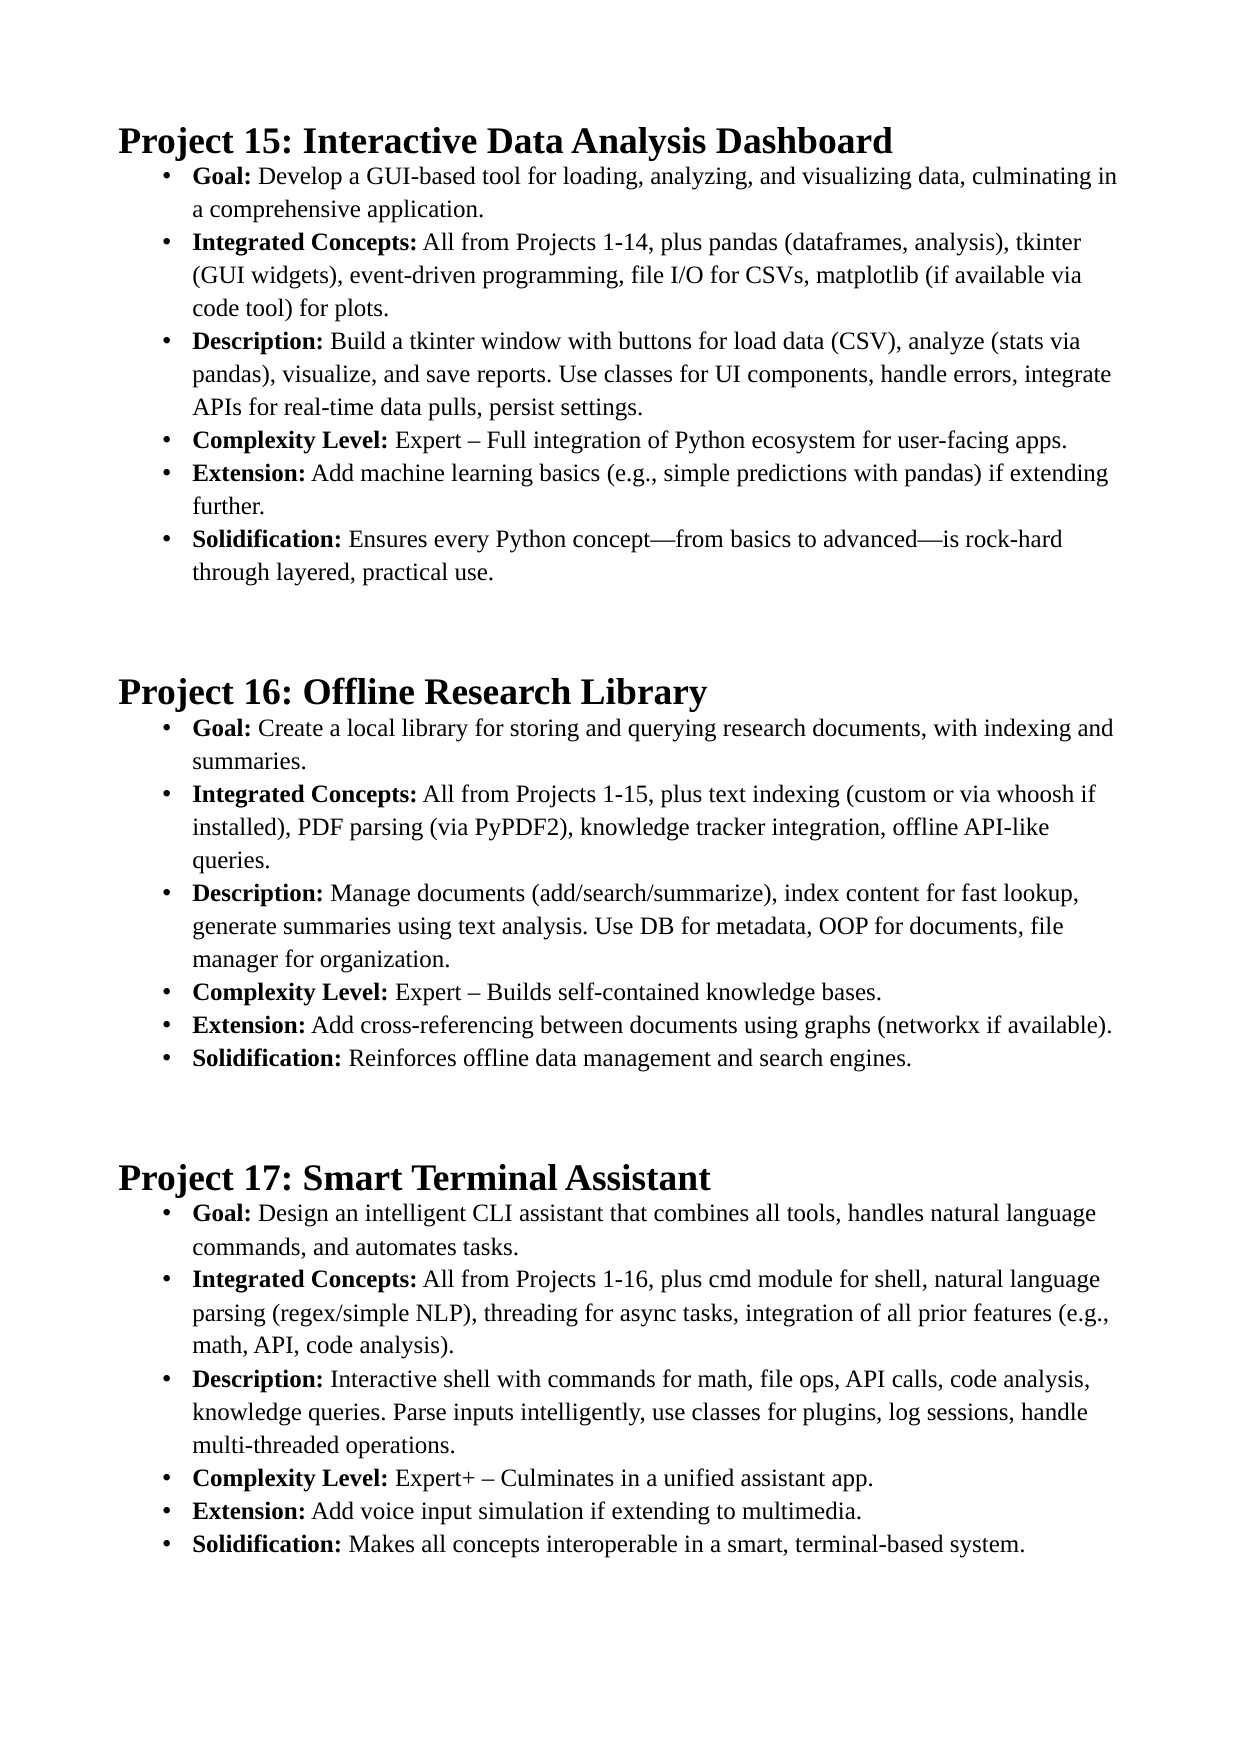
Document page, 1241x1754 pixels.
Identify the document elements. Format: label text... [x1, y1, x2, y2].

list Extension: Add cross-referencing between documents using graphs (networkx if available). [162, 1010, 1122, 1039]
list Solidification: Ensures every Python concept—from basics to advanced—is rock-hard through layered, practical use. [162, 524, 1122, 586]
list Goal: Develop a GUI-based tool for loading, analyzing, and visualizing data, culminating in a comprehensive application. [162, 161, 1122, 223]
list Integrated Concepts: All from Projects 1-15, plus text indexing (custom or via whoosh if installed), PDF parsing (via PyPDF2), knowledge tracker integration, offline API-like queries. [162, 779, 1122, 874]
list Description: Interactive shell with commands for math, file ops, API calls, code analysis, knowledge queries. Parse inputs intelligently, use classes for plugins, log sessions, handle multi-threaded operations. [162, 1364, 1122, 1458]
list Complexity Level: Expert – Full integration of Python ecosystem for user-facing apps. [162, 425, 1122, 454]
subtitle Project 15: Interactive Data Analysis Dashboard [118, 118, 1122, 161]
list Description: Manage documents (add/search/summarize), index content for fast lookup, generate summaries using text analysis. Use DB for metadata, OOP for documents, file manager for organization. [162, 878, 1122, 973]
list Integrated Concepts: All from Projects 1-16, plus cmd module for shell, natural language parsing (regex/simple NLP), threading for async tasks, integration of all prior features (e.g., math, API, code analysis). [162, 1264, 1122, 1359]
subtitle Project 17: Smart Terminal Assistant [118, 1155, 1122, 1198]
list Goal: Create a local library for storing and querying research documents, with indexing and summaries. [162, 713, 1122, 775]
list Complexity Level: Expert+ – Culminates in a unified assistant app. [162, 1463, 1122, 1491]
list Complexity Level: Expert – Builds self-contained knowledge bases. [162, 977, 1122, 1006]
list Solidification: Makes all concepts interoperable in a smart, terminal-based system. [162, 1529, 1122, 1557]
list Goal: Design an intelligent CLI assistant that combines all tools, handles natural language commands, and automates tasks. [162, 1198, 1122, 1260]
list Solidification: Reinforces offline data management and search engines. [162, 1043, 1122, 1072]
list Integrated Concepts: All from Projects 1-14, plus pandas (dataframes, analysis), tkinter (GUI widgets), event-driven programming, file I/O for CSVs, matplotlib (if available via code tool) for plots. [162, 227, 1122, 322]
subtitle Project 16: Offline Research Library [118, 670, 1122, 713]
list Description: Build a tkinter window with buttons for load data (CSV), analyze (stats via pandas), visualize, and save reports. Use classes for UI components, handle errors, integrate APIs for real-time data pulls, persist settings. [162, 326, 1122, 421]
list Extension: Add voice input simulation if extending to multimedia. [162, 1496, 1122, 1524]
list Extension: Add machine learning basics (e.g., simple predictions with pandas) if extending further. [162, 458, 1122, 520]
